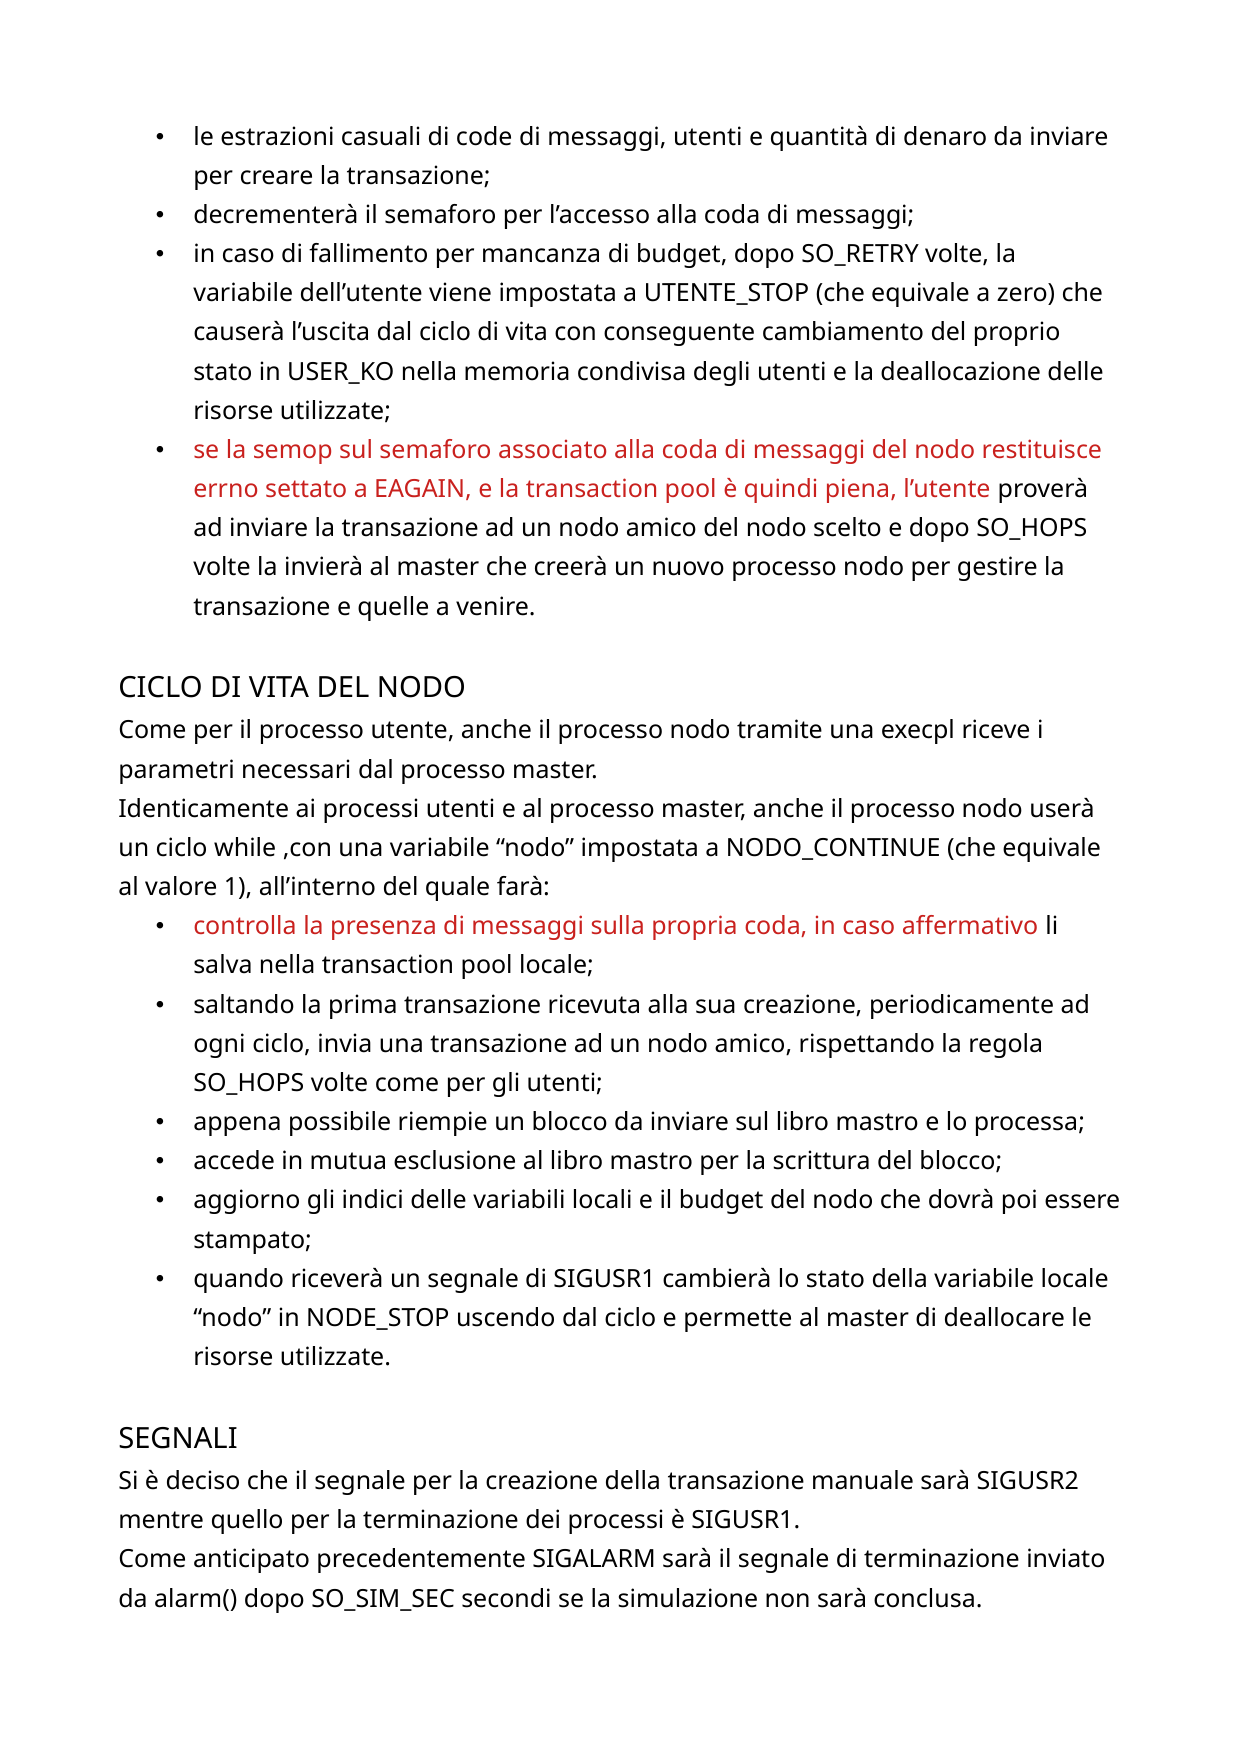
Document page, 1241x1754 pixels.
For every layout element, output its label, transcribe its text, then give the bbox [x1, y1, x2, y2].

text Si è deciso che il segnale per la creazione della transazione manuale sarà SIGUSR2 mentre quello per la terminazione dei processi è SIGUSR1. [118, 1463, 1122, 1536]
text Come per il processo utente, anche il processo nodo tramite una execpl riceve i parametri necessari dal processo master. [118, 712, 1122, 785]
list in caso di fallimento per mancanza di budget, dopo SO_RETRY volte, la variabile dell’utente viene impostata a UTENTE_STOP (che equivale a zero) che causerà l’uscita dal ciclo di vita con conseguente cambiamento del proprio stato in USER_KO nella memoria condivisa degli utenti e la deallocazione delle risorse utilizzate; [156, 236, 1122, 426]
text CICLO DI VITA DEL NODO [118, 666, 1122, 706]
list aggiorno gli indici delle variabili locali e il budget del nodo che dovrà poi essere stampato; [156, 1182, 1122, 1255]
text Come anticipato precedentemente SIGALARM sarà il segnale di terminazione inviato da alarm() dopo SO_SIM_SEC secondi se la simulazione non sarà conclusa. [118, 1541, 1122, 1614]
list accede in mutua esclusione al libro mastro per la scrittura del blocco; [156, 1143, 1122, 1177]
list saltando la prima transazione ricevuta alla sua creazione, periodicamente ad ogni ciclo, invia una transazione ad un nodo amico, rispettando la regola SO_HOPS volte come per gli utenti; [156, 986, 1122, 1099]
list le estrazioni casuali di code di messaggi, utenti e quantità di denaro da inviare per creare la transazione; [156, 118, 1122, 191]
text Identicamente ai processi utenti e al processo master, anche il processo nodo userà un ciclo while ,con una variabile “nodo” impostata a NODO_CONTINUE (che equivale al valore 1), all’interno del quale farà: [118, 790, 1122, 903]
list quando riceverà un segnale di SIGUSR1 cambierà lo stato della variabile locale “nodo” in NODE_STOP uscendo dal ciclo e permette al master di deallocare le risorse utilizzate. [156, 1260, 1122, 1373]
list se la semop sul semaforo associato alla coda di messaggi del nodo restituisce errno settato a EAGAIN, e la transaction pool è quindi piena, l’utente proverà ad inviare la transazione ad un nodo amico del nodo scelto e dopo SO_HOPS volte la invierà al master che creerà un nuovo processo nodo per gestire la transazione e quelle a venire. [156, 431, 1122, 622]
text SEGNALI [118, 1417, 1122, 1457]
list decrementerà il semaforo per l’accesso alla coda di messaggi; [156, 196, 1122, 231]
list appena possibile riempie un blocco da inviare sul libro mastro e lo processa; [156, 1104, 1122, 1138]
list controlla la presenza di messaggi sulla propria coda, in caso affermativo li salva nella transaction pool locale; [156, 908, 1122, 981]
